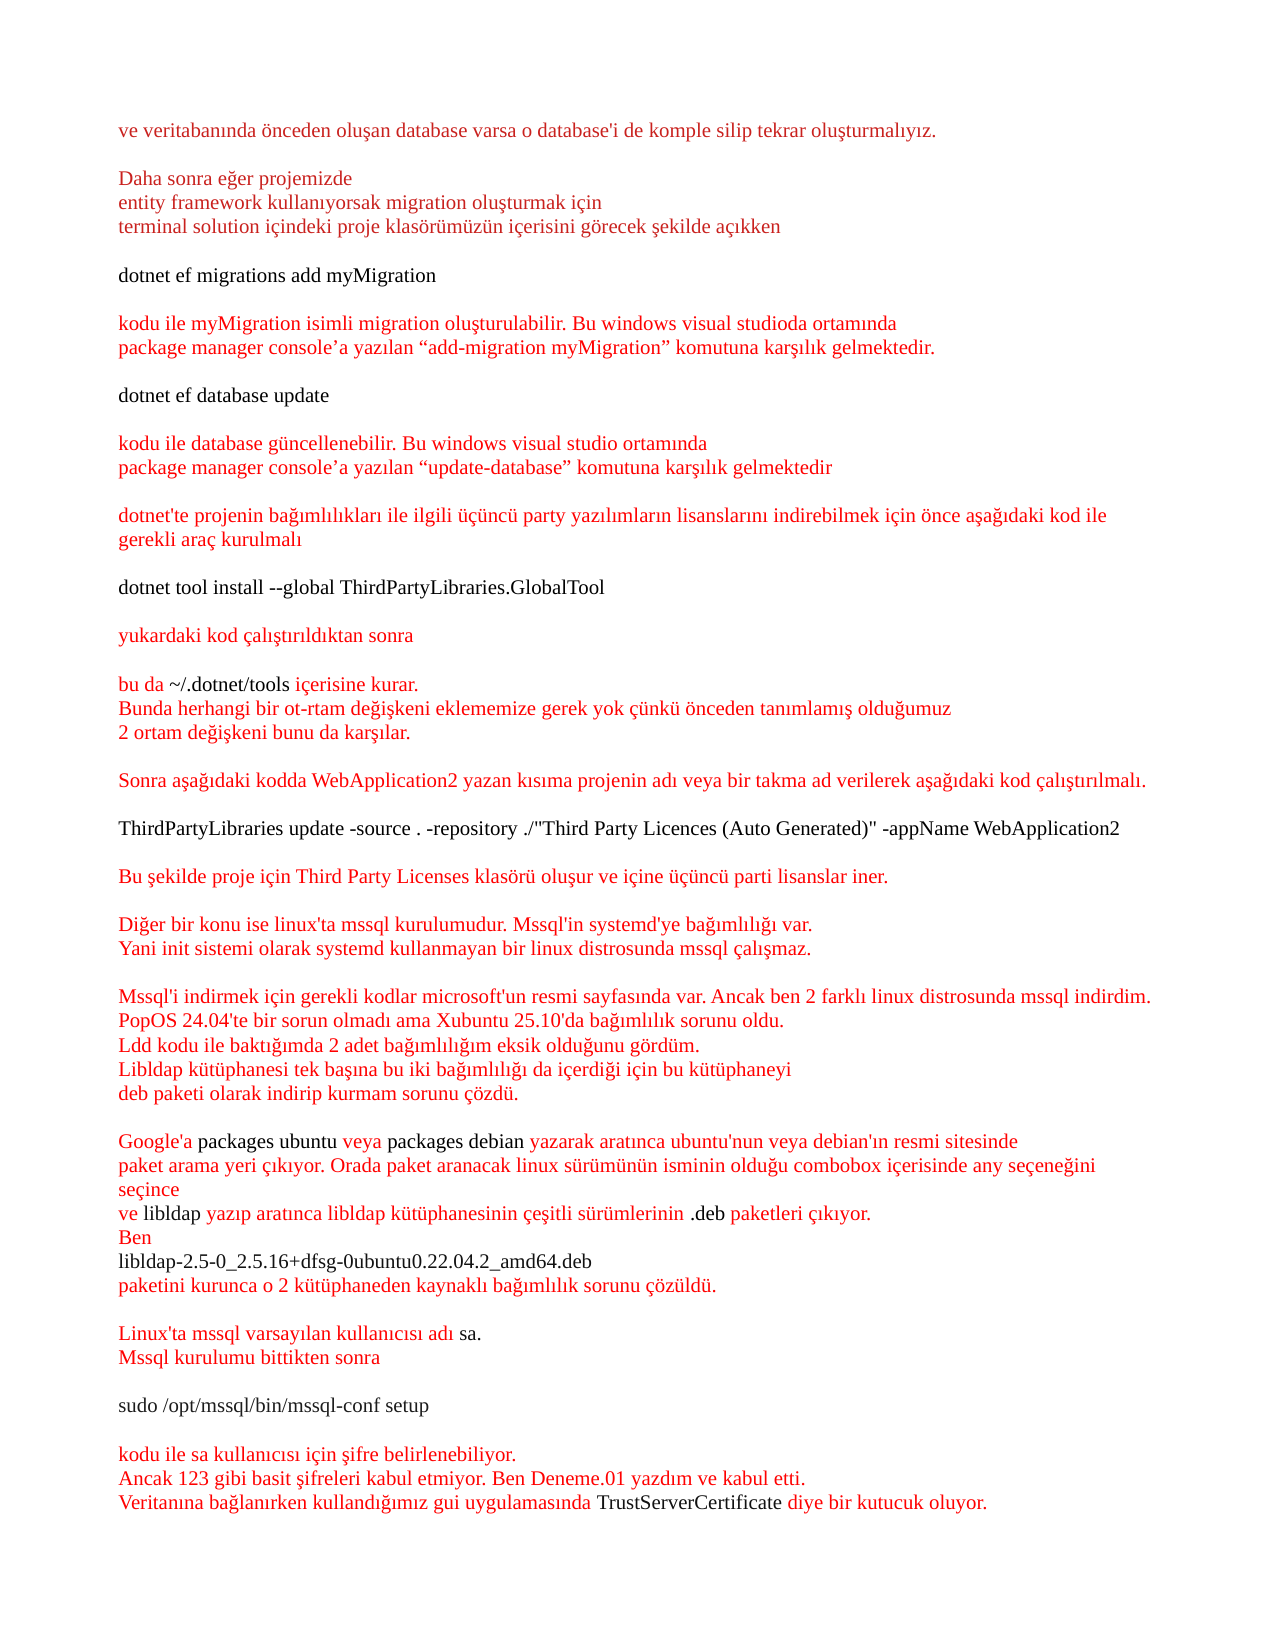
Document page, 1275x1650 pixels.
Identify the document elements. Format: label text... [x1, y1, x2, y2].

text dotnet'te projenin bağımlılıkları ile ilgili üçüncü party yazılımların lisanslarını indirebilmek için önce aşağıdaki kod ile gerekli araç kurulmalı [118, 503, 1157, 551]
text package manager console’a yazılan “update-database” komutuna karşılık gelmektedir [118, 455, 1157, 479]
text libldap-2.5-0_2.5.16+dfsg-0ubuntu0.22.04.2_amd64.deb [118, 1249, 1157, 1273]
text 2 ortam değişkeni bunu da karşılar. [118, 720, 1157, 744]
text Veritanına bağlanırken kullandığımız gui uygulamasında TrustServerCertificate diye bir kutucuk oluyor. [118, 1490, 1157, 1514]
text Daha sonra eğer projemizde [118, 166, 1157, 190]
text PopOS 24.04'te bir sorun olmadı ama Xubuntu 25.10'da bağımlılık sorunu oldu. [118, 1008, 1157, 1032]
text yukardaki kod çalıştırıldıktan sonra [118, 623, 1157, 647]
text deb paketi olarak indirip kurmam sorunu çözdü. [118, 1081, 1157, 1105]
text Mssql kurulumu bittikten sonra [118, 1345, 1157, 1369]
text ve veritabanında önceden oluşan database varsa o database'i de komple silip tekrar oluşturmalıyız. [118, 118, 1157, 142]
text dotnet tool install --global ThirdPartyLibraries.GlobalTool [118, 575, 1157, 599]
text paket arama yeri çıkıyor. Orada paket aranacak linux sürümünün isminin olduğu combobox içerisinde any seçeneğini seçince [118, 1153, 1157, 1201]
text paketini kurunca o 2 kütüphaneden kaynaklı bağımlılık sorunu çözüldü. [118, 1273, 1157, 1297]
text Libldap kütüphanesi tek başına bu iki bağımlılığı da içerdiği için bu kütüphaneyi [118, 1057, 1157, 1081]
text bu da ~/.dotnet/tools içerisine kurar. [118, 672, 1157, 696]
text Linux'ta mssql varsayılan kullanıcısı adı sa. [118, 1321, 1157, 1345]
text kodu ile database güncellenebilir. Bu windows visual studio ortamında [118, 431, 1157, 455]
text sudo /opt/mssql/bin/mssql-conf setup [118, 1393, 1157, 1417]
text dotnet ef database update [118, 383, 1157, 407]
text package manager console’a yazılan “add-migration myMigration” komutuna karşılık gelmektedir. [118, 335, 1157, 359]
text Ancak 123 gibi basit şifreleri kabul etmiyor. Ben Deneme.01 yazdım ve kabul etti. [118, 1466, 1157, 1490]
text Bu şekilde proje için Third Party Licenses klasörü oluşur ve içine üçüncü parti lisanslar iner. [118, 864, 1157, 888]
text terminal solution içindeki proje klasörümüzün içerisini görecek şekilde açıkken [118, 214, 1157, 238]
text Ldd kodu ile baktığımda 2 adet bağımlılığım eksik olduğunu gördüm. [118, 1032, 1157, 1057]
text Diğer bir konu ise linux'ta mssql kurulumudur. Mssql'in systemd'ye bağımlılığı var. [118, 912, 1157, 936]
text kodu ile myMigration isimli migration oluşturulabilir. Bu windows visual studioda ortamında [118, 311, 1157, 335]
text Yani init sistemi olarak systemd kullanmayan bir linux distrosunda mssql çalışmaz. [118, 936, 1157, 960]
text Mssql'i indirmek için gerekli kodlar microsoft'un resmi sayfasında var. Ancak ben 2 farklı linux distrosunda mssql indirdim. [118, 984, 1157, 1008]
text Ben [118, 1225, 1157, 1249]
text ve libldap yazıp aratınca libldap kütüphanesinin çeşitli sürümlerinin .deb paketleri çıkıyor. [118, 1201, 1157, 1225]
text Bunda herhangi bir ot-rtam değişkeni eklememize gerek yok çünkü önceden tanımlamış olduğumuz [118, 696, 1157, 720]
text kodu ile sa kullanıcısı için şifre belirlenebiliyor. [118, 1442, 1157, 1466]
text Google'a packages ubuntu veya packages debian yazarak aratınca ubuntu'nun veya debian'ın resmi sitesinde [118, 1129, 1157, 1153]
text Sonra aşağıdaki kodda WebApplication2 yazan kısıma projenin adı veya bir takma ad verilerek aşağıdaki kod çalıştırılmalı. [118, 768, 1157, 792]
text dotnet ef migrations add myMigration [118, 262, 1157, 287]
text ThirdPartyLibraries update -source . -repository ./"Third Party Licences (Auto Generated)" -appName WebApplication2 [118, 816, 1157, 840]
text entity framework kullanıyorsak migration oluşturmak için [118, 190, 1157, 214]
